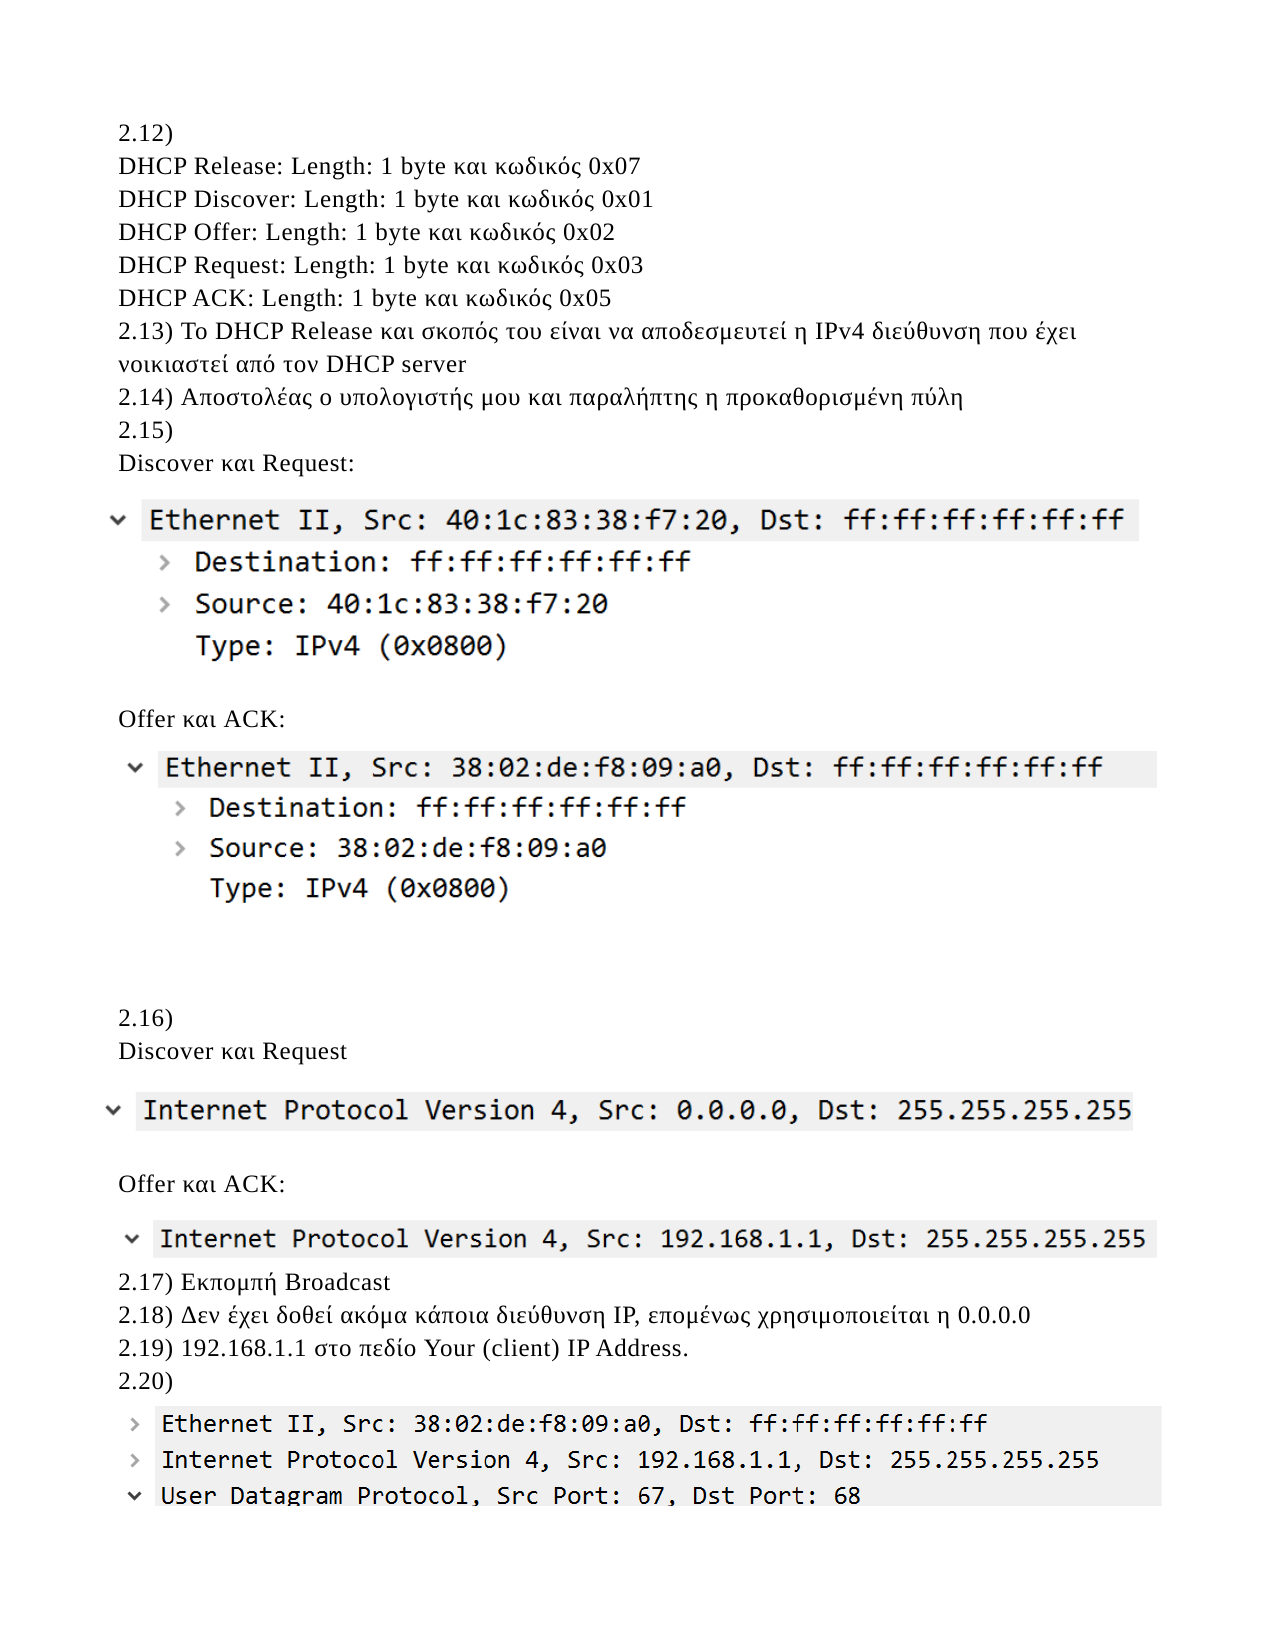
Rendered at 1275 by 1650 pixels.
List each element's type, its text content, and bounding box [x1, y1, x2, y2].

text 2.17) Εκπομπή Broadcast 2.18) Δεν έχει δοθεί ακόμα κάποια διεύθυνση IP, επομένως χρησιμοποιείται η 0.0.0.0 2.19) 192.168.1.1 στο πεδίο Your (client) IP Address. 2.20) [118, 1263, 1157, 1395]
picture [122, 1403, 1162, 1506]
picture [100, 497, 1140, 667]
picture [118, 751, 1157, 904]
picture [118, 1216, 1157, 1263]
text Offer και ACK: [118, 496, 1157, 732]
picture [94, 1092, 1133, 1132]
text 2.16) Discover και Request [118, 1003, 1157, 1065]
text Offer και ACK: [118, 1084, 1157, 1198]
text 2.12) DHCP Release: Length: 1 byte και κωδικός 0x07 DHCP Discover: Length: 1 byte και κωδικός 0x01 DHCP Offer: Length: 1 byte και κωδικός 0x02 DHCP Request: Length: 1 byte και κωδικός 0x03 DHCP ACK: Length: 1 byte και κωδικός 0x05 2.13) Το DHCP Release και σκοπός του είναι να αποδεσμευτεί η IPv4 διεύθυνση που έχει νοικιαστεί από τον DHCP server 2.14) Αποστολέας ο υπολογιστής μου και παραλήπτης η προκαθορισμένη πύλη 2.15) Discover και Request: [118, 118, 1157, 477]
